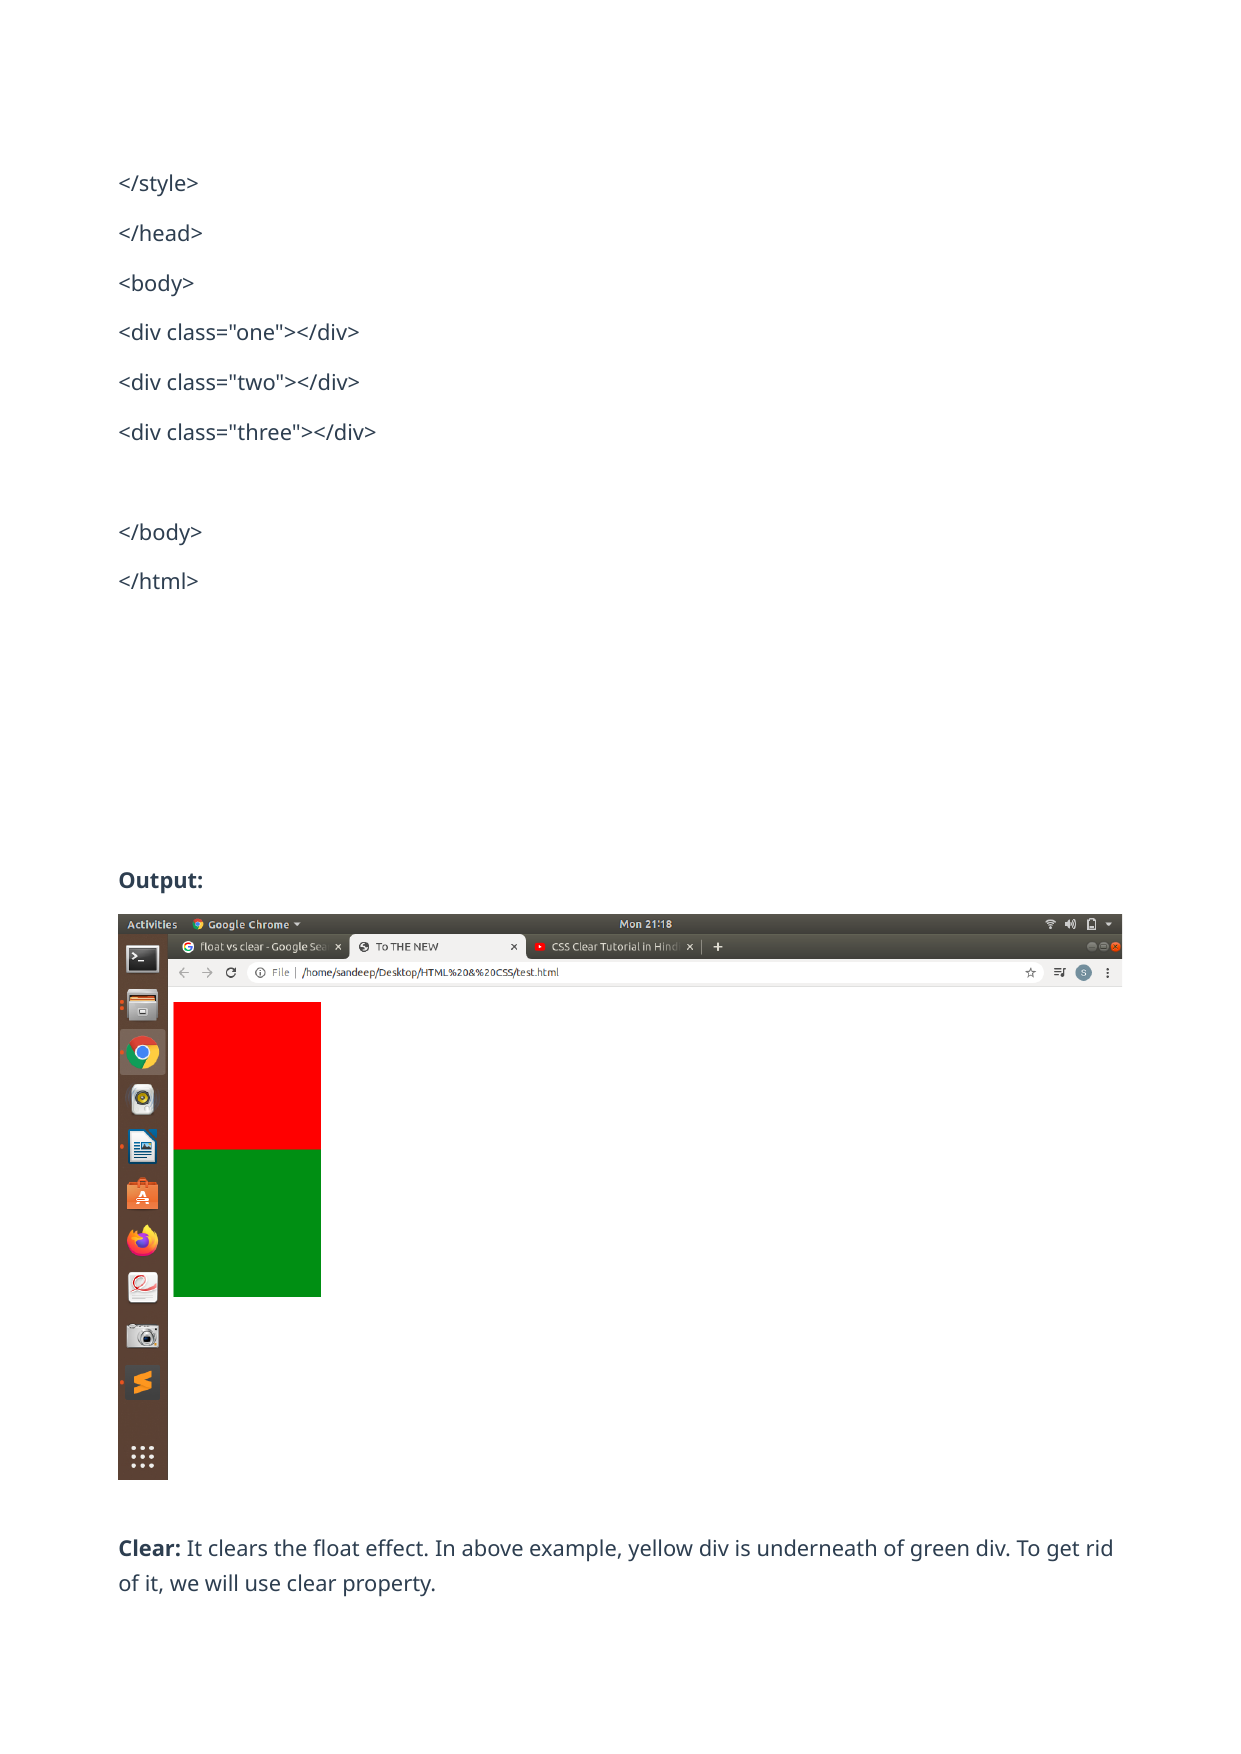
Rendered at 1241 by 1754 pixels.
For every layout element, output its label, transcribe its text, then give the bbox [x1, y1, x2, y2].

text </html> [118, 566, 1122, 596]
picture [118, 914, 1123, 1480]
text </body> [118, 516, 1122, 546]
text <div class="three"></div> [118, 417, 1122, 447]
text <body> [118, 267, 1122, 297]
text </style> [118, 168, 1122, 198]
text Clear: It clears the float effect. In above example, yellow div is underneath of green div. To get rid of it, we will use clear property. [118, 1533, 1122, 1597]
text </head> [118, 218, 1122, 247]
text Output: [118, 865, 1122, 895]
text <div class="one"></div> [118, 317, 1122, 347]
text <div class="two"></div> [118, 367, 1122, 397]
